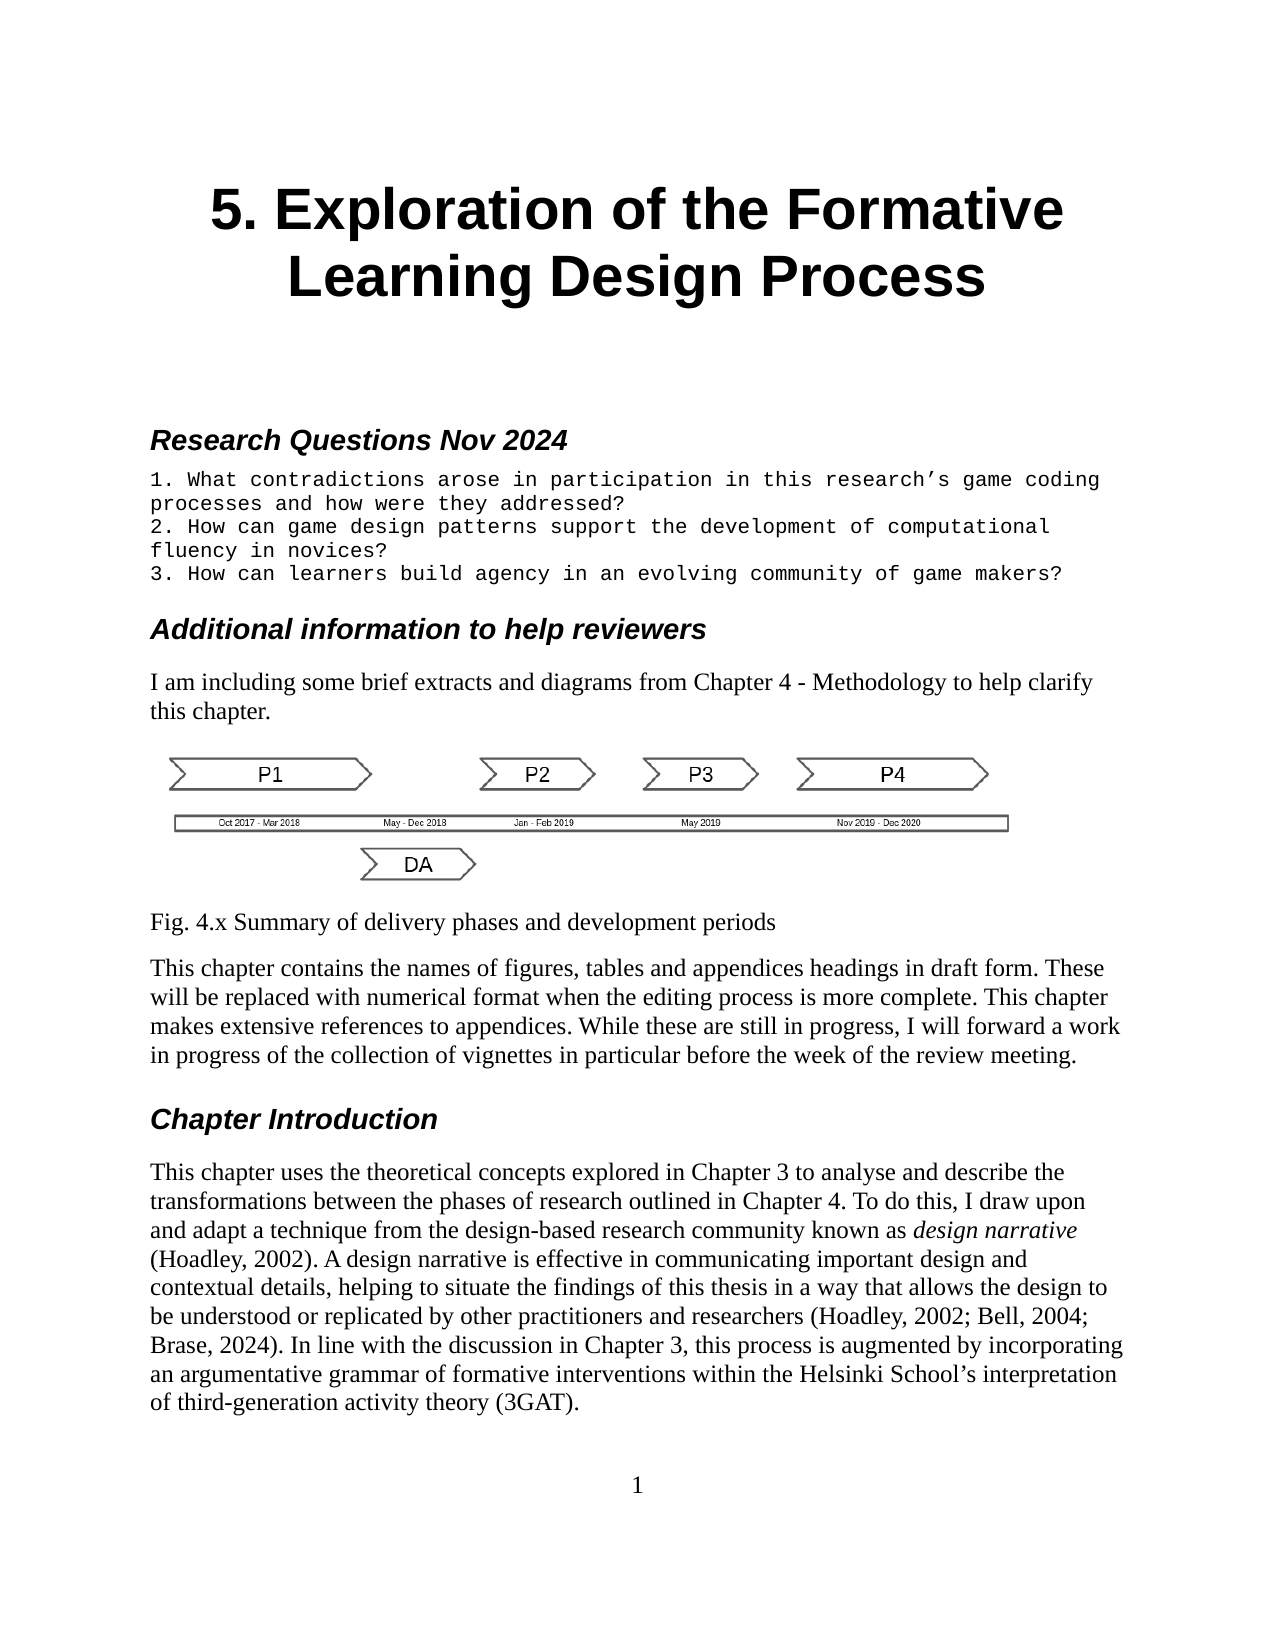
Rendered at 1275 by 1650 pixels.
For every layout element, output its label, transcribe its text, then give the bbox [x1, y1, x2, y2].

text 3. How can learners build agency in an evolving community of game makers? [150, 563, 1125, 587]
subtitle Chapter Introduction [150, 1102, 1125, 1136]
subtitle Additional information to help reviewers [150, 612, 1125, 646]
picture [150, 742, 1028, 889]
title 5. Exploration of the Formative Learning Design Process [150, 175, 1125, 309]
text 2. How can game design patterns support the development of computational fluency in novices? [150, 516, 1125, 563]
text I am including some brief extracts and diagrams from Chapter 4 - Methodology to help clarify this chapter. [150, 667, 1125, 724]
text Fig. 4.x Summary of delivery phases and development periods [150, 907, 1125, 936]
text This chapter contains the names of figures, tables and appendices headings in draft form. These will be replaced with numerical format when the editing process is more complete. This chapter makes extensive references to appendices. While these are still in progress, I will forward a work in progress of the collection of vignettes in particular before the week of the review meeting. [150, 953, 1125, 1068]
text 1. What contradictions arose in participation in this research’s game coding processes and how were they addressed? [150, 469, 1125, 516]
subtitle Research Questions Nov 2024 [150, 423, 1125, 456]
text This chapter uses the theoretical concepts explored in Chapter 3 to analyse and describe the transformations between the phases of research outlined in Chapter 4. To do this, I draw upon and adapt a technique from the design-based research community known as design narrative (Hoadley, 2002). A design narrative is effective in communicating important design and contextual details, helping to situate the findings of this thesis in a way that allows the design to be understood or replicated by other practitioners and researchers (Hoadley, 2002; Bell, 2004; Brase, 2024). In line with the discussion in Chapter 3, this process is augmented by incorporating an argumentative grammar of formative interventions within the Helsinki School’s interpretation of third-generation activity theory (3GAT). [150, 1157, 1125, 1416]
